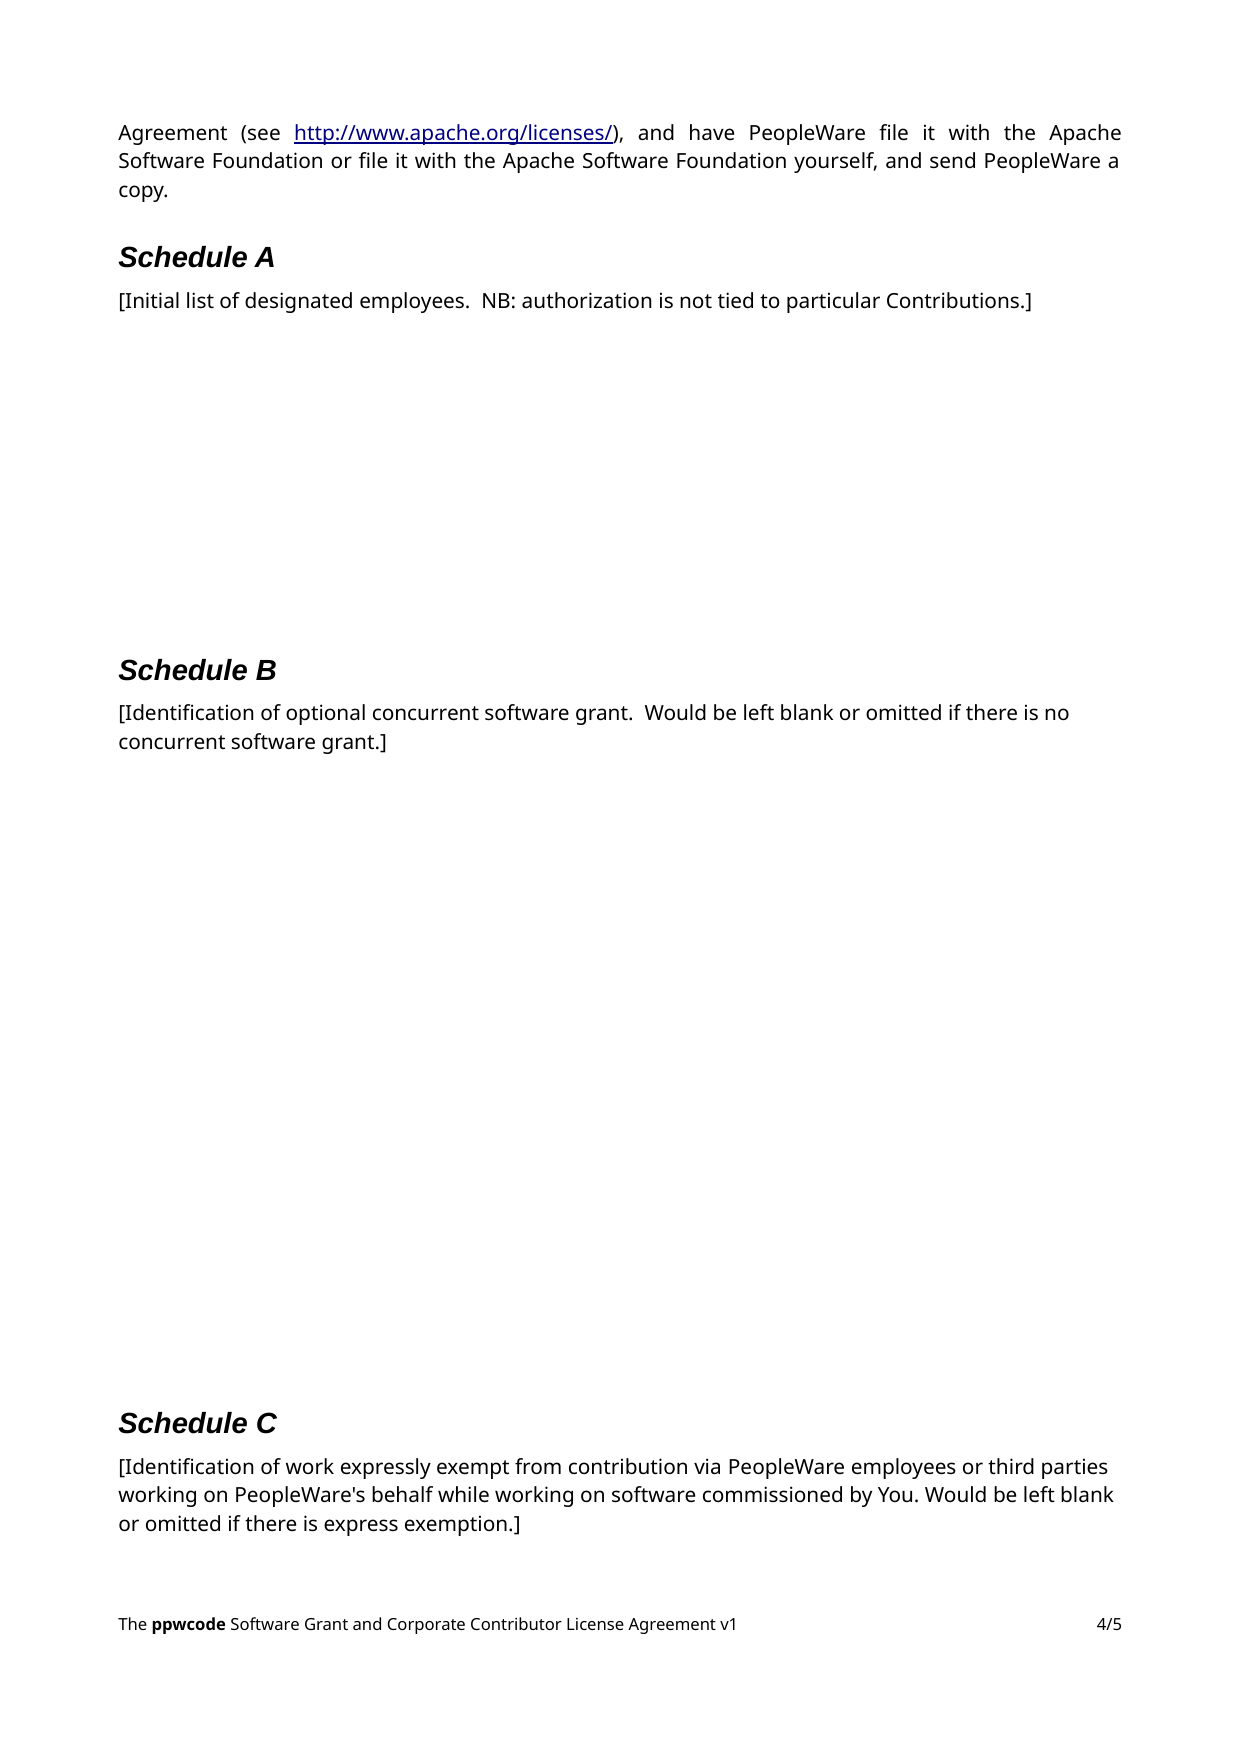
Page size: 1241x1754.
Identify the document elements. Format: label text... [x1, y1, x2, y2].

subtitle Schedule B [118, 652, 1122, 686]
subtitle Schedule A [118, 240, 1122, 274]
text Agreement (see http://www.apache.org/licenses/), and have PeopleWare file it with the Apache Software Foundation or file it with the Apache Software Foundation yourself, and send PeopleWare a copy. [118, 118, 1122, 203]
subtitle Schedule C [118, 1406, 1122, 1439]
text [Initial list of designated employees. NB: authorization is not tied to particular Contributions.] [118, 286, 1122, 315]
text [Identification of optional concurrent software grant. Would be left blank or omitted if there is no concurrent software grant.] [118, 698, 1122, 755]
text [Identification of work expressly exempt from contribution via PeopleWare employees or third parties working on PeopleWare's behalf while working on software commissioned by You. Would be left blank or omitted if there is express exemption.] [118, 1452, 1122, 1537]
